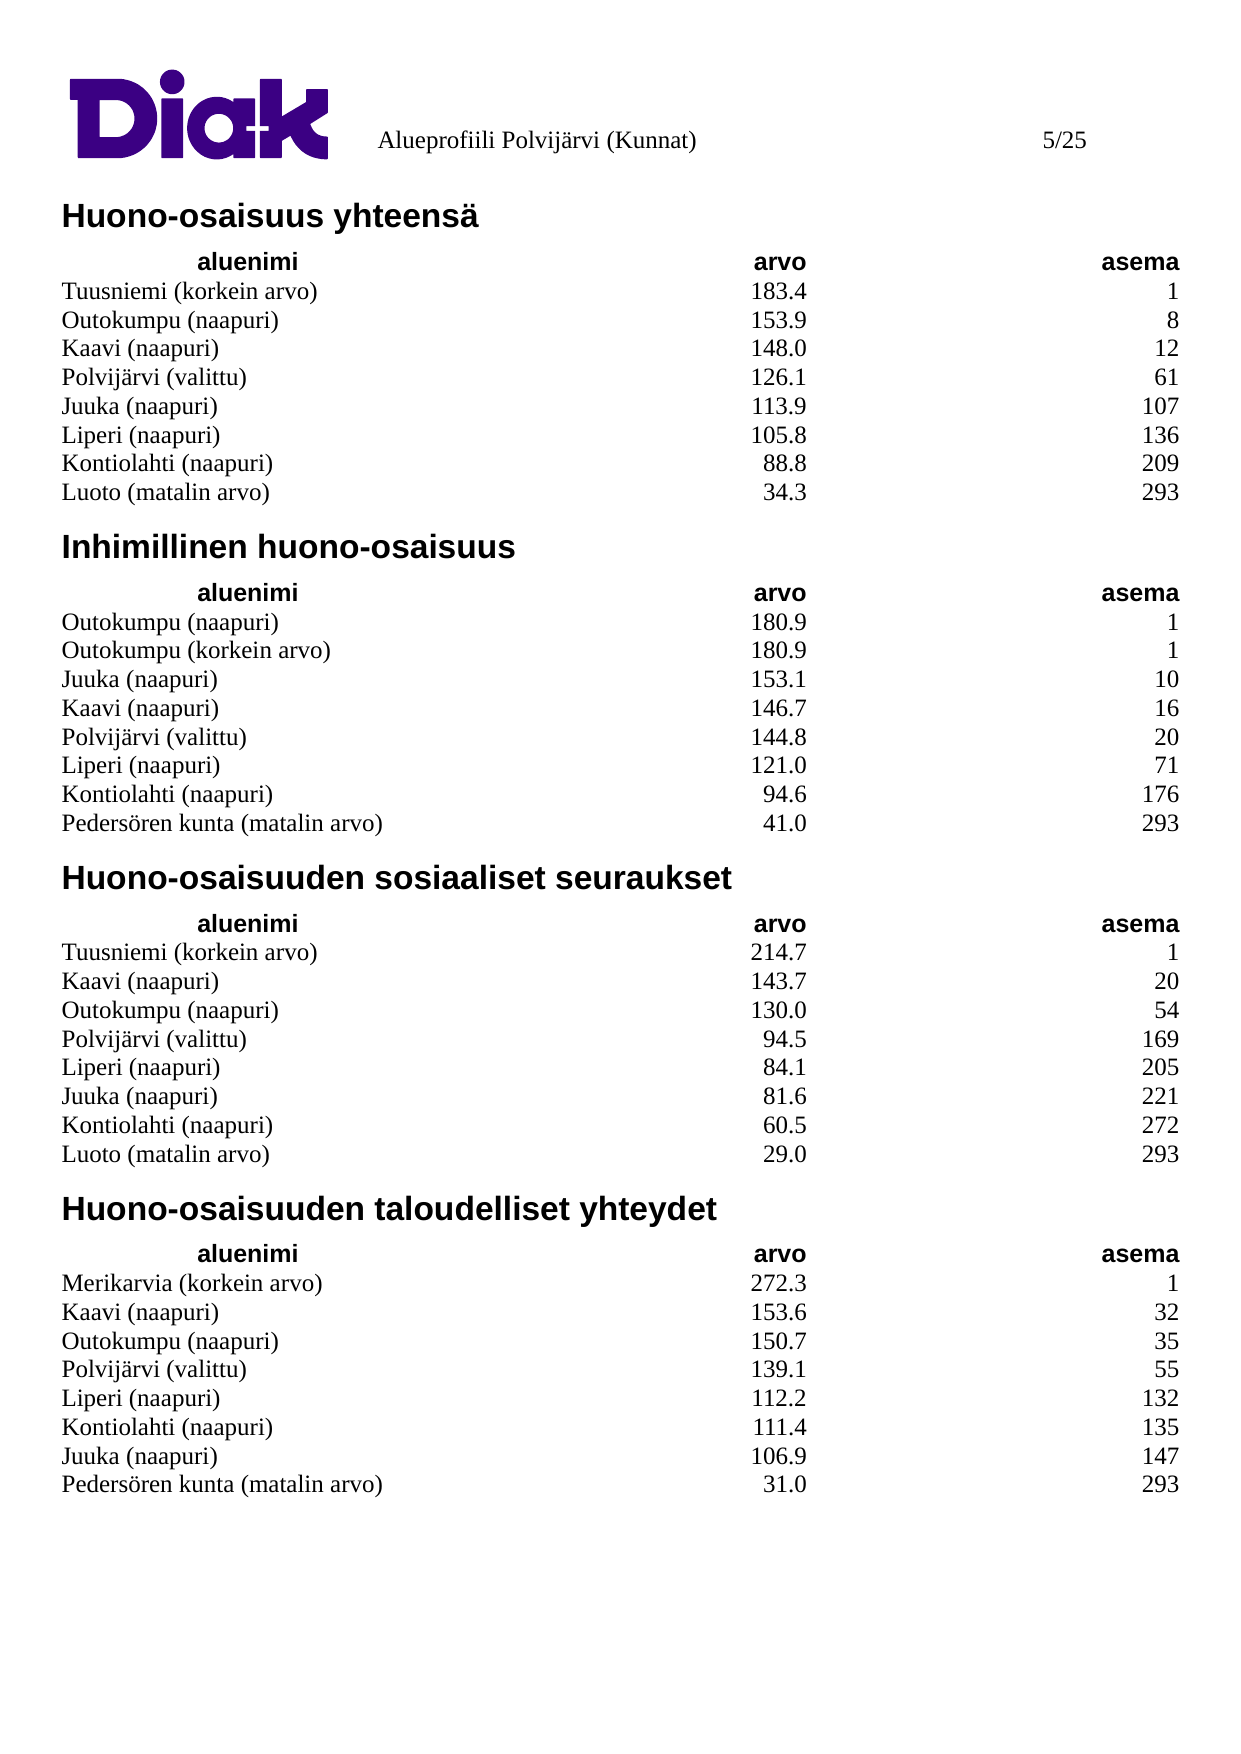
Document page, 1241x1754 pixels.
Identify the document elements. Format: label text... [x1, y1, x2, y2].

table_cell 1 [806, 636, 1179, 664]
table_cell Liperi (naapuri) [61, 1383, 434, 1412]
table_cell 20 [806, 722, 1179, 751]
subtitle Inhimillinen huono-osaisuus [61, 527, 1179, 566]
table_cell 8 [806, 305, 1179, 333]
table_cell 31.0 [434, 1470, 806, 1498]
table_cell 214.7 [434, 938, 806, 966]
table_cell Juuka (naapuri) [61, 1441, 434, 1469]
table_cell Kaavi (naapuri) [61, 966, 434, 995]
table_cell 106.9 [434, 1441, 806, 1469]
table_cell 35 [806, 1326, 1179, 1354]
table_cell Liperi (naapuri) [61, 751, 434, 779]
table_header asema [806, 909, 1179, 937]
table_cell Kaavi (naapuri) [61, 334, 434, 362]
table_header asema [806, 578, 1179, 607]
table_cell 293 [806, 1470, 1179, 1498]
table_cell Polvijärvi (valittu) [61, 1355, 434, 1383]
table_cell 81.6 [434, 1081, 806, 1110]
table_header aluenimi [61, 578, 434, 607]
table_cell Kontiolahti (naapuri) [61, 779, 434, 808]
table_cell 221 [806, 1081, 1179, 1110]
table_cell Outokumpu (naapuri) [61, 607, 434, 636]
table_cell 176 [806, 779, 1179, 808]
table_cell 139.1 [434, 1355, 806, 1383]
table_header aluenimi [61, 909, 434, 937]
table_cell 71 [806, 751, 1179, 779]
table_cell 153.6 [434, 1297, 806, 1326]
table_cell Tuusniemi (korkein arvo) [61, 276, 434, 305]
table_cell 113.9 [434, 391, 806, 420]
table_cell 293 [806, 477, 1179, 506]
table_cell 209 [806, 449, 1179, 477]
table_cell Tuusniemi (korkein arvo) [61, 938, 434, 966]
table_cell 1 [806, 1268, 1179, 1297]
table_cell 136 [806, 420, 1179, 448]
table_cell 180.9 [434, 636, 806, 664]
table_cell 55 [806, 1355, 1179, 1383]
table_cell 32 [806, 1297, 1179, 1326]
table_cell Polvijärvi (valittu) [61, 362, 434, 391]
table_cell 150.7 [434, 1326, 806, 1354]
table_cell 126.1 [434, 362, 806, 391]
table_cell 12 [806, 334, 1179, 362]
table_cell 94.5 [434, 1024, 806, 1052]
table_cell 183.4 [434, 276, 806, 305]
table_cell 144.8 [434, 722, 806, 751]
table_header aluenimi [61, 247, 434, 276]
table_cell Kontiolahti (naapuri) [61, 449, 434, 477]
table_cell Outokumpu (korkein arvo) [61, 636, 434, 664]
table_cell 20 [806, 966, 1179, 995]
table_cell Kontiolahti (naapuri) [61, 1412, 434, 1441]
table_cell 61 [806, 362, 1179, 391]
table_cell Kontiolahti (naapuri) [61, 1110, 434, 1139]
table_cell 60.5 [434, 1110, 806, 1139]
table_cell 105.8 [434, 420, 806, 448]
table_cell Outokumpu (naapuri) [61, 305, 434, 333]
table_cell Juuka (naapuri) [61, 1081, 434, 1110]
subtitle Huono-osaisuus yhteensä [61, 196, 1179, 235]
table_cell Luoto (matalin arvo) [61, 1139, 434, 1167]
table_cell 1 [806, 607, 1179, 636]
table_cell Liperi (naapuri) [61, 420, 434, 448]
table_cell 107 [806, 391, 1179, 420]
table_cell 143.7 [434, 966, 806, 995]
table_cell 34.3 [434, 477, 806, 506]
table_cell 111.4 [434, 1412, 806, 1441]
table_header arvo [434, 247, 806, 276]
table_header aluenimi [61, 1240, 434, 1268]
table_cell 293 [806, 1139, 1179, 1167]
table_cell Pedersören kunta (matalin arvo) [61, 808, 434, 837]
table_header arvo [434, 578, 806, 607]
table_cell 205 [806, 1053, 1179, 1081]
table_cell 147 [806, 1441, 1179, 1469]
table_header asema [806, 1240, 1179, 1268]
subtitle Huono-osaisuuden taloudelliset yhteydet [61, 1188, 1179, 1227]
table_cell 54 [806, 995, 1179, 1024]
table_cell 148.0 [434, 334, 806, 362]
table_cell Polvijärvi (valittu) [61, 1024, 434, 1052]
table_header asema [806, 247, 1179, 276]
table_cell Luoto (matalin arvo) [61, 477, 434, 506]
table_header arvo [434, 909, 806, 937]
table_cell 153.9 [434, 305, 806, 333]
table_cell Liperi (naapuri) [61, 1053, 434, 1081]
table_cell Outokumpu (naapuri) [61, 995, 434, 1024]
table_cell 180.9 [434, 607, 806, 636]
table_cell 293 [806, 808, 1179, 837]
table_cell 94.6 [434, 779, 806, 808]
table_header arvo [434, 1240, 806, 1268]
table_cell 29.0 [434, 1139, 806, 1167]
table_cell 132 [806, 1383, 1179, 1412]
table_cell 84.1 [434, 1053, 806, 1081]
table_cell Kaavi (naapuri) [61, 693, 434, 722]
table_cell 1 [806, 276, 1179, 305]
table_cell 88.8 [434, 449, 806, 477]
table_cell 1 [806, 938, 1179, 966]
table_cell 135 [806, 1412, 1179, 1441]
subtitle Huono-osaisuuden sosiaaliset seuraukset [61, 858, 1179, 896]
table_cell 153.1 [434, 664, 806, 693]
table_cell 169 [806, 1024, 1179, 1052]
table_cell 16 [806, 693, 1179, 722]
table_cell Kaavi (naapuri) [61, 1297, 434, 1326]
table_cell 41.0 [434, 808, 806, 837]
table_cell 146.7 [434, 693, 806, 722]
table_cell 10 [806, 664, 1179, 693]
table_cell Pedersören kunta (matalin arvo) [61, 1470, 434, 1498]
table_cell Juuka (naapuri) [61, 391, 434, 420]
table_cell 272.3 [434, 1268, 806, 1297]
table_cell 112.2 [434, 1383, 806, 1412]
table_cell Merikarvia (korkein arvo) [61, 1268, 434, 1297]
table_cell 130.0 [434, 995, 806, 1024]
table_cell 272 [806, 1110, 1179, 1139]
table_cell Outokumpu (naapuri) [61, 1326, 434, 1354]
table_cell Polvijärvi (valittu) [61, 722, 434, 751]
table_cell Juuka (naapuri) [61, 664, 434, 693]
table_cell 121.0 [434, 751, 806, 779]
